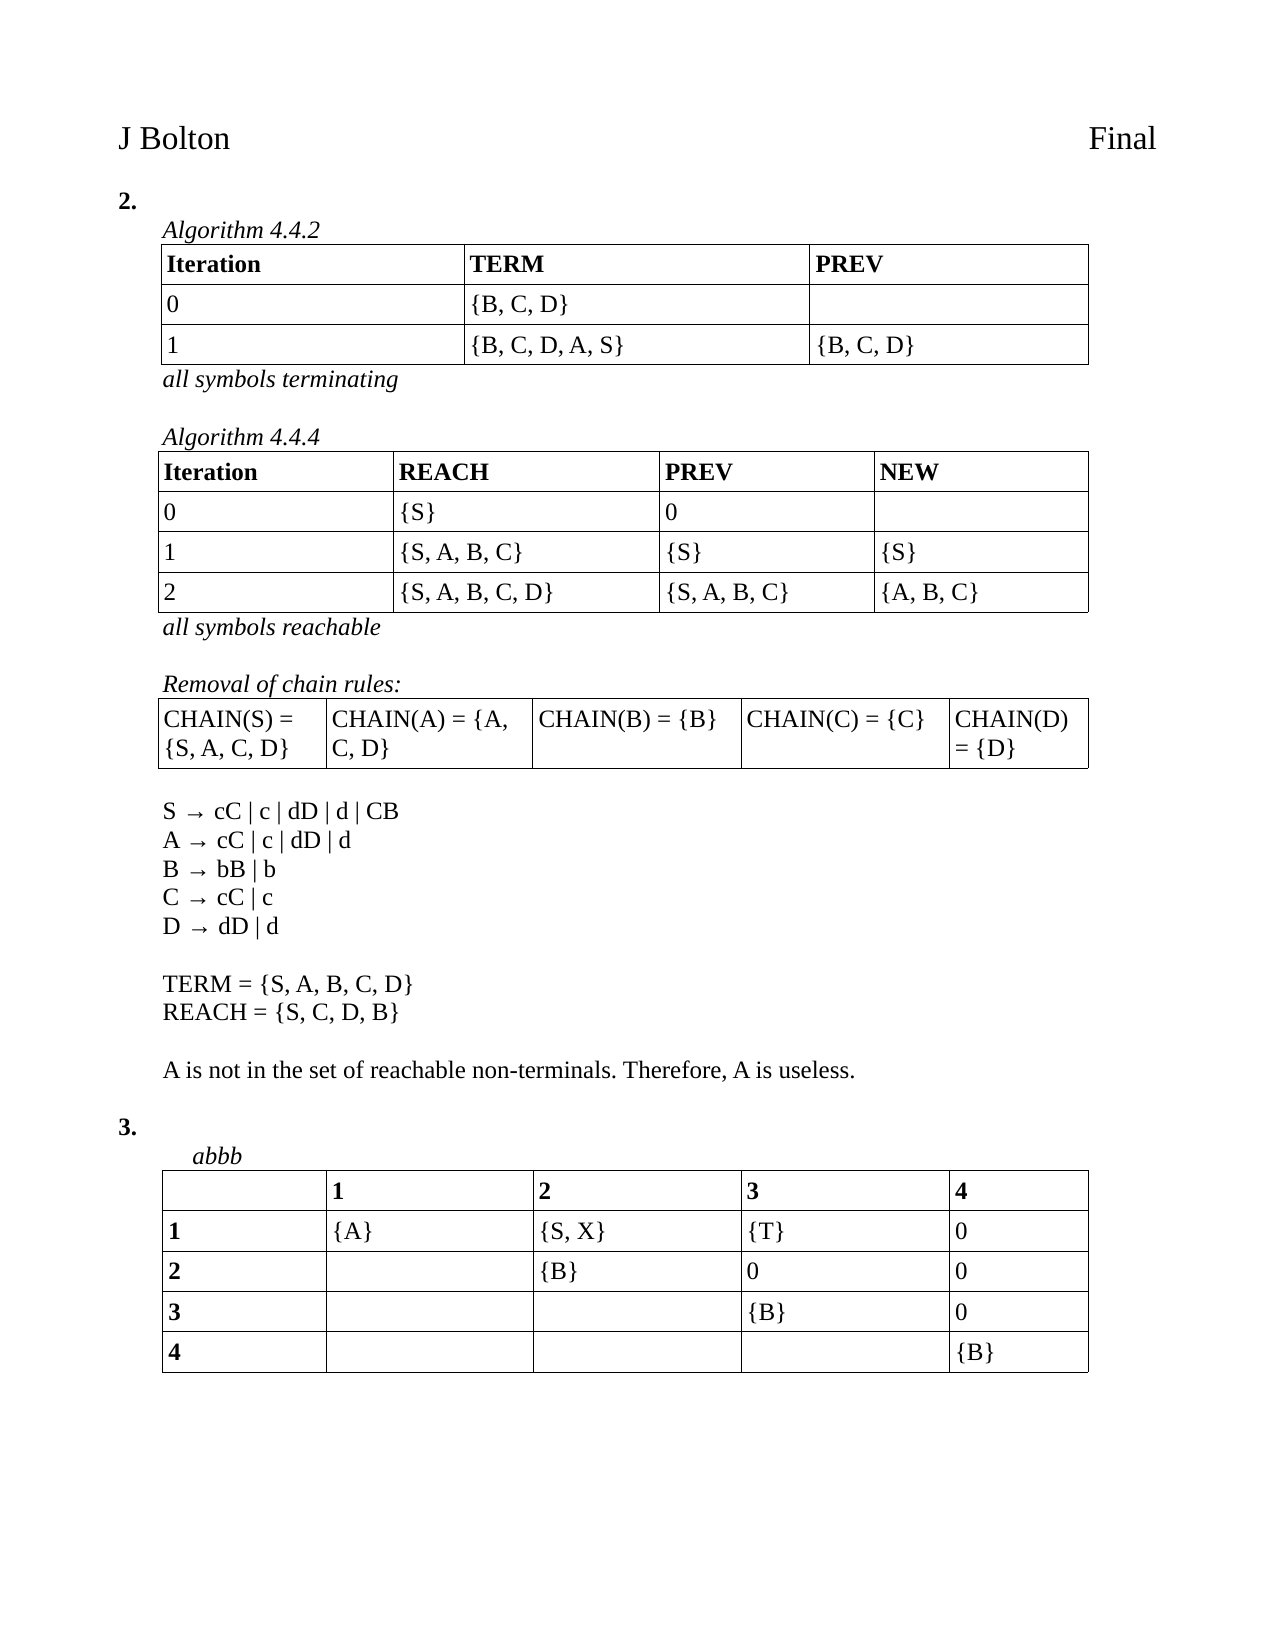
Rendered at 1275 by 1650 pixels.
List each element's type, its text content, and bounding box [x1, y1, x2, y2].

text A is not in the set of reachable non-terminals. Therefore, A is useless. [162, 1055, 1157, 1084]
table_cell [742, 1332, 949, 1372]
table_cell {B, C, D} [810, 325, 1088, 364]
table_cell 0 [950, 1211, 1088, 1251]
text 2. [118, 186, 1157, 215]
table_cell 0 [742, 1252, 949, 1291]
table_cell {S, A, B, C} [660, 573, 874, 612]
text abbb [118, 1141, 1157, 1170]
table_header CHAIN(A) = {A, C, D} [327, 699, 532, 767]
text Algorithm 4.4.2 [162, 215, 1157, 243]
text REACH = {S, C, D, B} [162, 997, 1157, 1026]
table_cell 3 [163, 1292, 326, 1331]
table_cell 0 [950, 1292, 1088, 1331]
table_cell {S} [875, 532, 1088, 572]
table_header PREV [660, 452, 874, 491]
table_cell [534, 1332, 741, 1372]
text Algorithm 4.4.4 [162, 422, 1157, 451]
text B → bB | b [162, 854, 1157, 882]
table_header CHAIN(C) = {C} [742, 699, 949, 767]
table_cell {T} [742, 1211, 949, 1251]
table_cell [327, 1252, 533, 1291]
table_cell {A, B, C} [875, 573, 1088, 612]
table_cell {B} [950, 1332, 1088, 1372]
table_cell 0 [159, 492, 393, 531]
table_header TERM [465, 245, 809, 284]
text TERM = {S, A, B, C, D} [162, 969, 1157, 997]
table_cell {B} [534, 1252, 741, 1291]
table_header CHAIN(D) = {D} [950, 699, 1088, 767]
table_cell 1 [163, 1211, 326, 1251]
table_cell 0 [950, 1252, 1088, 1291]
table_cell 2 [163, 1252, 326, 1291]
table_cell [534, 1292, 741, 1331]
table_cell 1 [159, 532, 393, 572]
table_header NEW [875, 452, 1088, 491]
table_cell 4 [163, 1332, 326, 1372]
table_header 3 [742, 1171, 949, 1210]
text 3. [118, 1112, 1157, 1141]
table_cell {S, X} [534, 1211, 741, 1251]
table_header Iteration [162, 245, 464, 284]
table_cell {S} [660, 532, 874, 572]
table_header REACH [394, 452, 659, 491]
text all symbols reachable [162, 612, 1157, 641]
table_cell 0 [660, 492, 874, 531]
table_cell {A} [327, 1211, 533, 1251]
table_cell 2 [159, 573, 393, 612]
text C → cC | c [162, 882, 1157, 911]
table_cell {S, A, B, C, D} [394, 573, 659, 612]
table_cell [875, 492, 1088, 531]
table_cell [810, 285, 1088, 324]
table_cell {B, C, D} [465, 285, 809, 324]
table_cell [327, 1332, 533, 1372]
table_header 2 [534, 1171, 741, 1210]
table_cell {B, C, D, A, S} [465, 325, 809, 364]
table_cell [327, 1292, 533, 1331]
table_cell {S} [394, 492, 659, 531]
table_header Iteration [159, 452, 393, 491]
table_header 1 [327, 1171, 533, 1210]
table_header 4 [950, 1171, 1088, 1210]
table_header PREV [810, 245, 1088, 284]
text S → cC | c | dD | d | CB [162, 796, 1157, 825]
text D → dD | d [162, 911, 1157, 940]
text all symbols terminating [162, 364, 1157, 393]
table_cell 1 [162, 325, 464, 364]
text Removal of chain rules: [162, 669, 1157, 698]
table_header [163, 1171, 326, 1210]
table_header CHAIN(S) = {S, A, C, D} [159, 699, 326, 767]
table_cell {B} [742, 1292, 949, 1331]
text A → cC | c | dD | d [162, 825, 1157, 854]
table_cell 0 [162, 285, 464, 324]
table_cell {S, A, B, C} [394, 532, 659, 572]
table_header CHAIN(B) = {B} [533, 699, 741, 767]
